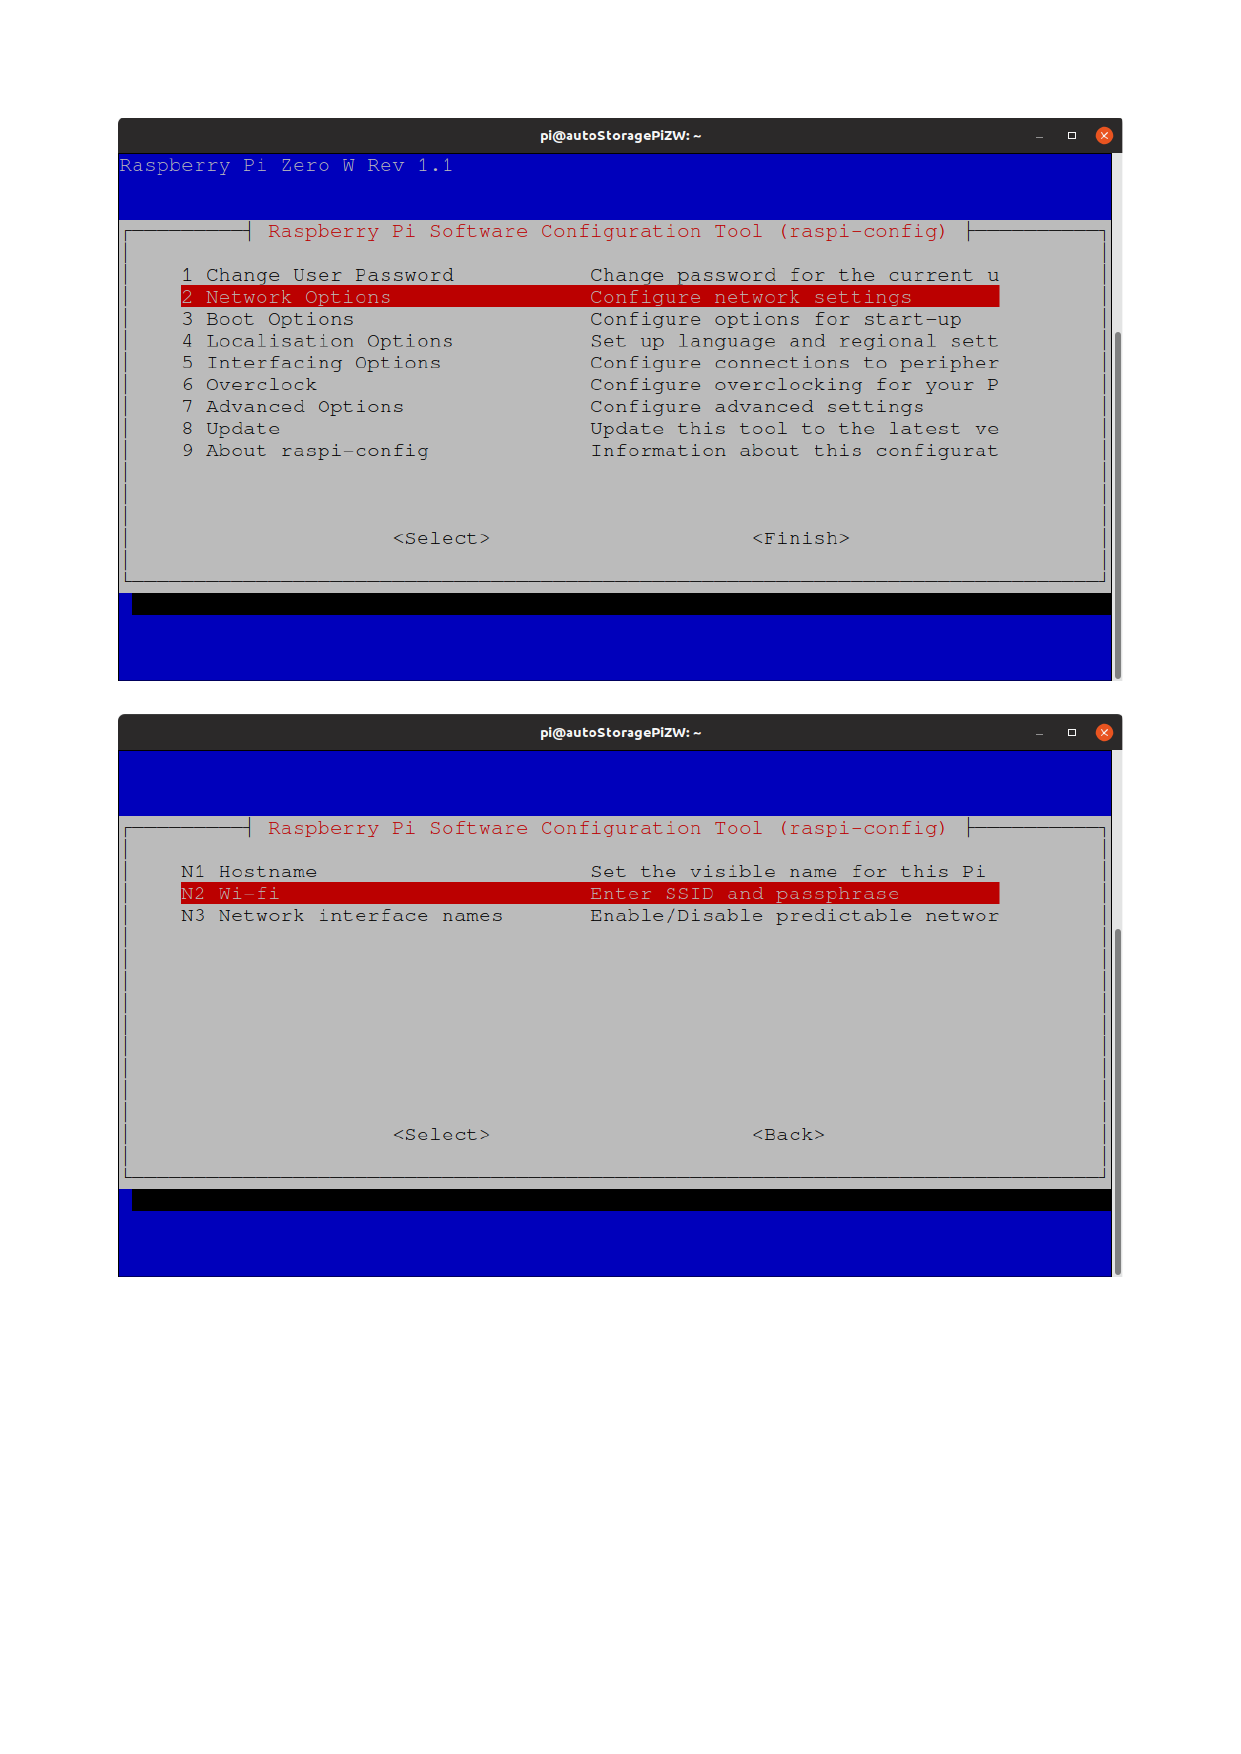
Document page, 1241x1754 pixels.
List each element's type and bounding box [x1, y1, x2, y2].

picture [118, 714, 1123, 1277]
picture [118, 118, 1123, 681]
